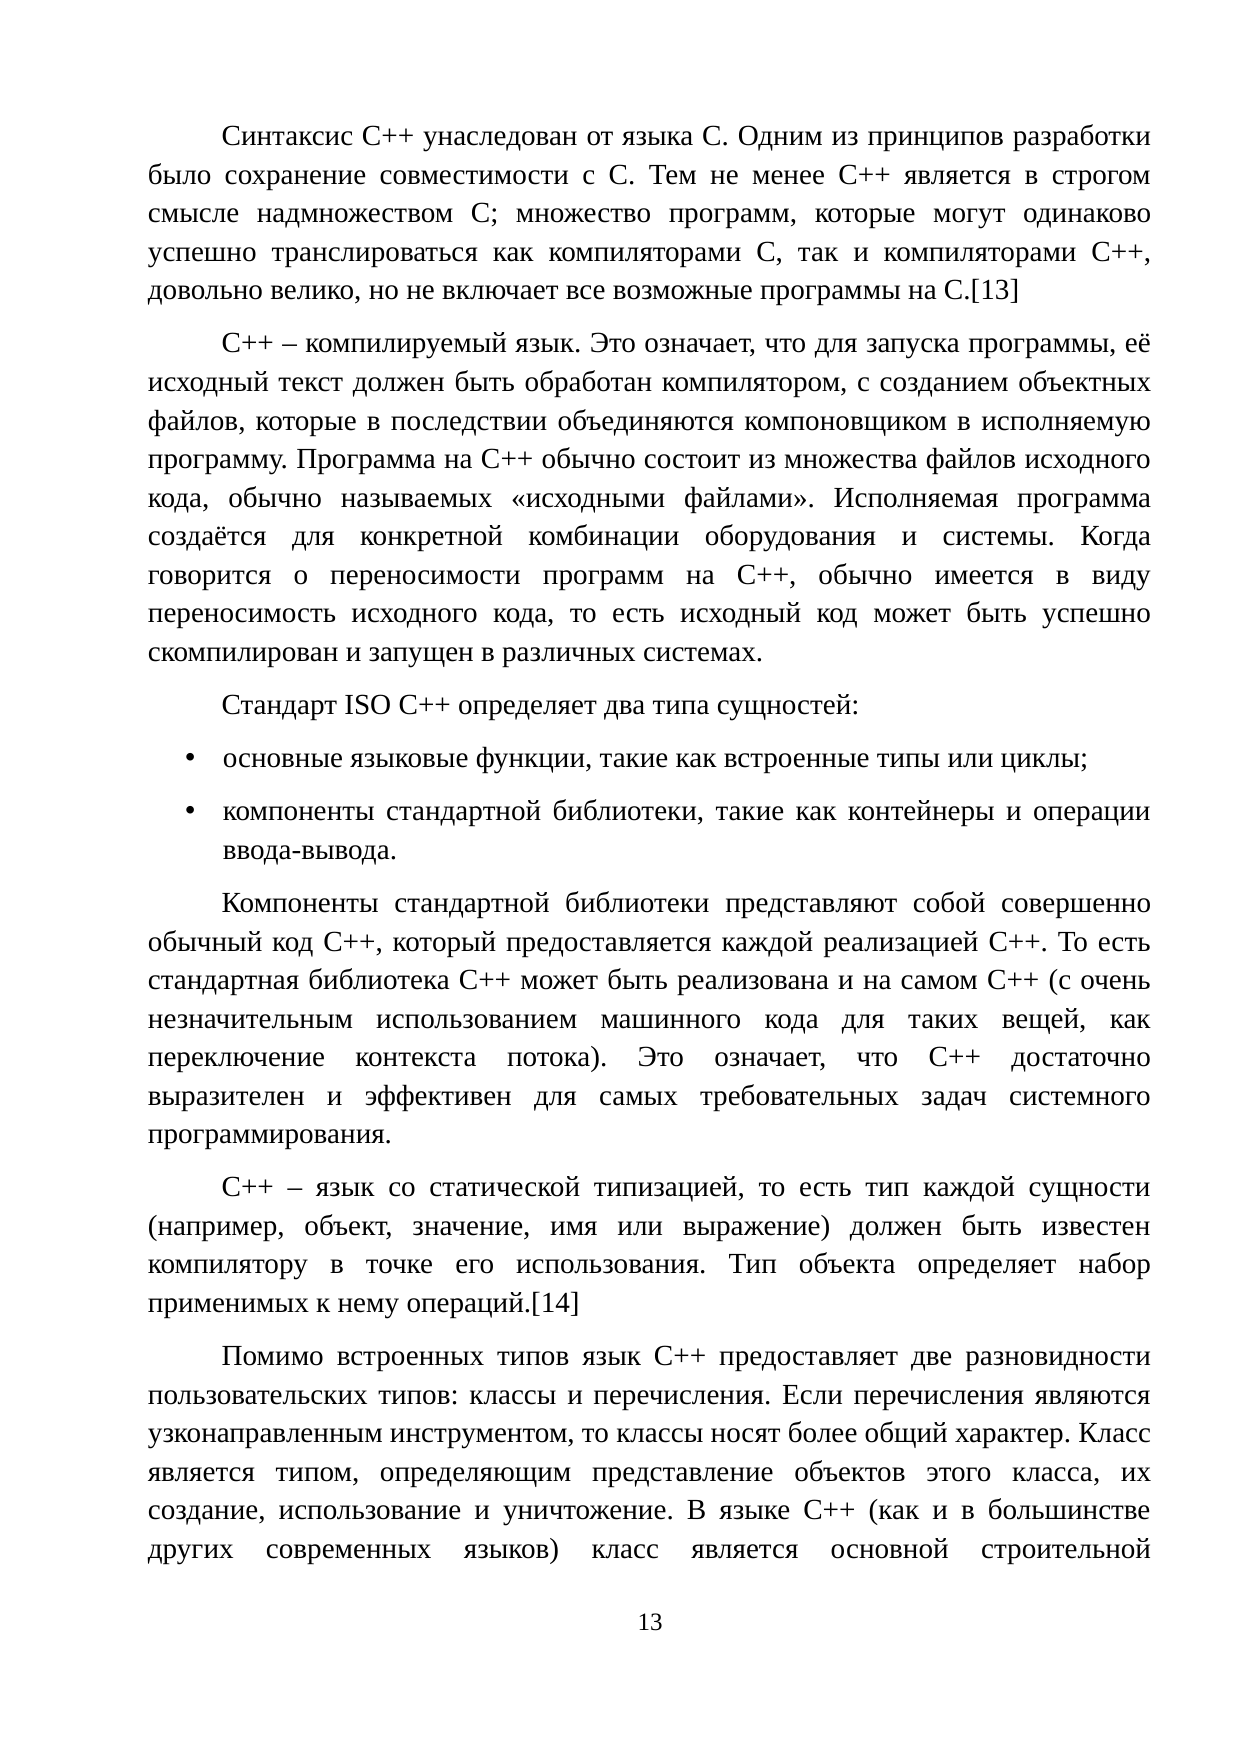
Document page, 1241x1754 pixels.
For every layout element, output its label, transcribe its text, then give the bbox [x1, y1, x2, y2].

text Компоненты стандартной библиотеки представляют собой совершенно обычный код С++, который предоставляется каждой реализацией С++. То есть стандартная библиотека С++ может быть реализована и на самом С++ (с очень незначительным использованием машинного кода для таких вещей, как переключение контекста потока). Это означает, что С++ достаточно выразителен и эффективен для самых требовательных задач системного программирования. [148, 885, 1152, 1150]
text Помимо встроенных типов язык С++ предоставляет две разновидности пользовательских типов: классы и перечисления. Если перечисления являются узконаправленным инструментом, то классы носят более общий характер. Класс является типом, определяющим представление объектов этого класса, их создание, использование и уничтожение. В языке С++ (как и в большинстве других современных языков) класс является основной строительной [148, 1338, 1152, 1564]
text Синтаксис С++ унаследован от языка С. Одним из принципов разработки было сохранение совместимости с С. Тем не менее С++ является в строгом смысле надмножеством С; множество программ, которые могут одинаково успешно транслироваться как компиляторами С, так и компиляторами С++, довольно велико, но не включает все возможные программы на С.[13] [148, 118, 1152, 306]
text Стандарт ISO C++ определяет два типа сущностей: [148, 687, 1152, 721]
text C++ – компилируемый язык. Это означает, что для запуска программы, её исходный текст должен быть обработан компилятором, с созданием объектных файлов, которые в последствии объединяются компоновщиком в исполняемую программу. Программа на С++ обычно состоит из множества файлов исходного кода, обычно называемых «исходными файлами». Исполняемая программа создаётся для конкретной комбинации оборудования и системы. Когда говорится о переносимости программ на С++, обычно имеется в виду переносимость исходного кода, то есть исходный код может быть успешно скомпилирован и запущен в различных системах. [148, 326, 1152, 667]
list основные языковые функции, такие как встроенные типы или циклы; [185, 740, 1152, 774]
list компоненты стандартной библиотеки, такие как контейнеры и операции ввода-вывода. [185, 793, 1152, 866]
text С++ – язык со статической типизацией, то есть тип каждой сущности (например, объект, значение, имя или выражение) должен быть известен компилятору в точке его использования. Тип объекта определяет набор применимых к нему операций.[14] [148, 1169, 1152, 1319]
